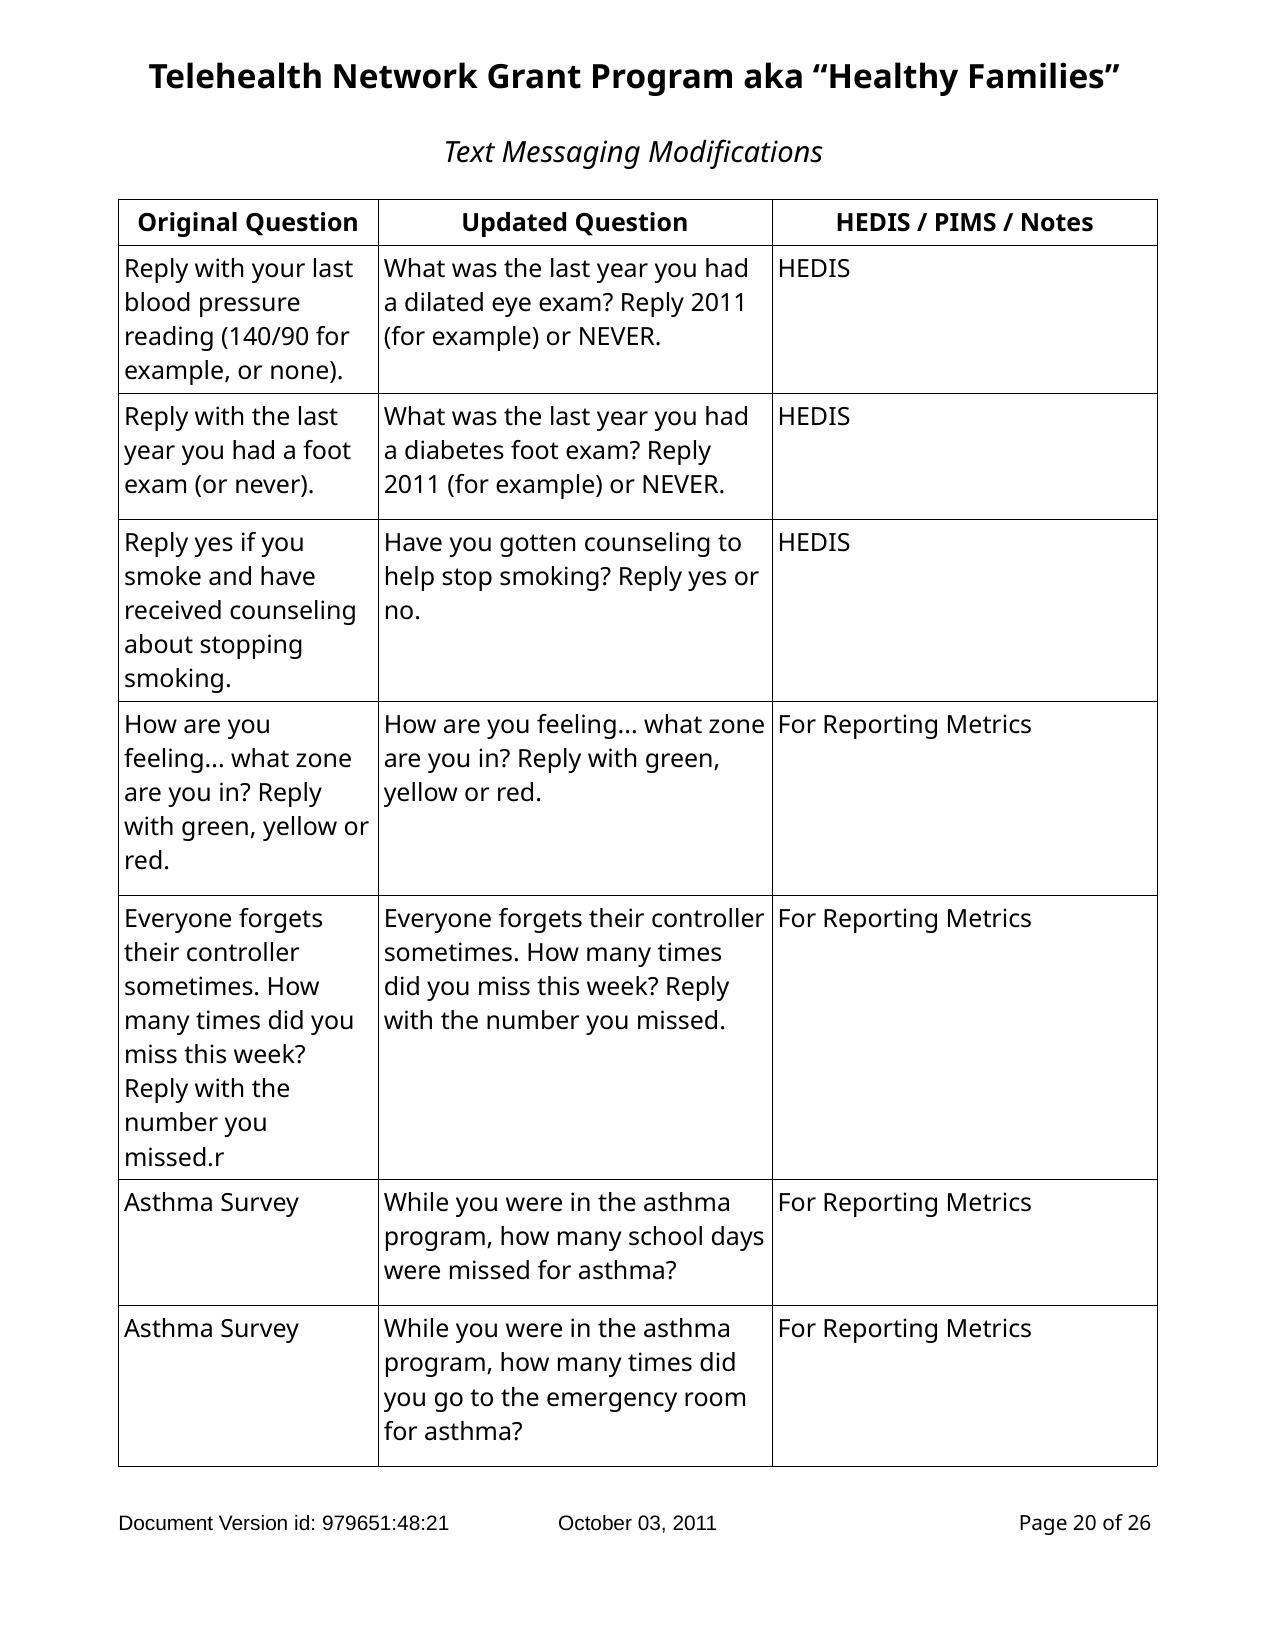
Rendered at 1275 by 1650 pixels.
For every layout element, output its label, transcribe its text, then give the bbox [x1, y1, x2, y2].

table_cell HEDIS [773, 520, 1157, 701]
table_cell What was the last year you had a dilated eye exam? Reply 2011 (for example) or NEVER. [379, 246, 772, 392]
table_cell Have you gotten counseling to help stop smoking? Reply yes or no. [379, 520, 772, 701]
table_header HEDIS / PIMS / Notes [773, 200, 1157, 244]
table_cell HEDIS [773, 394, 1157, 519]
table_cell Reply yes if you smoke and have received counseling about stopping smoking. [119, 520, 378, 701]
table_cell For Reporting Metrics [773, 1180, 1157, 1305]
table_cell For Reporting Metrics [773, 1306, 1157, 1466]
table_cell How are you feeling... what zone are you in? Reply with green, yellow or red. [379, 702, 772, 895]
table_cell Asthma Survey [119, 1306, 378, 1466]
table_cell Reply with the last year you had a foot exam (or never). [119, 394, 378, 519]
table_cell How are you feeling... what zone are you in? Reply with green, yellow or red. [119, 702, 378, 895]
table_header Original Question [119, 200, 378, 244]
table_cell Reply with your last blood pressure reading (140/90 for example, or none). [119, 246, 378, 392]
table_cell While you were in the asthma program, how many times did you go to the emergency room for asthma? [379, 1306, 772, 1466]
table_cell For Reporting Metrics [773, 896, 1157, 1179]
table_cell Everyone forgets their controller sometimes. How many times did you miss this week? Reply with the number you missed.r [119, 896, 378, 1179]
table_cell Everyone forgets their controller sometimes. How many times did you miss this week? Reply with the number you missed. [379, 896, 772, 1179]
table_cell Asthma Survey [119, 1180, 378, 1305]
table_cell What was the last year you had a diabetes foot exam? Reply 2011 (for example) or NEVER. [379, 394, 772, 519]
table_cell For Reporting Metrics [773, 702, 1157, 895]
table_header Updated Question [379, 200, 772, 244]
table_cell While you were in the asthma program, how many school days were missed for asthma? [379, 1180, 772, 1305]
table_cell HEDIS [773, 246, 1157, 392]
